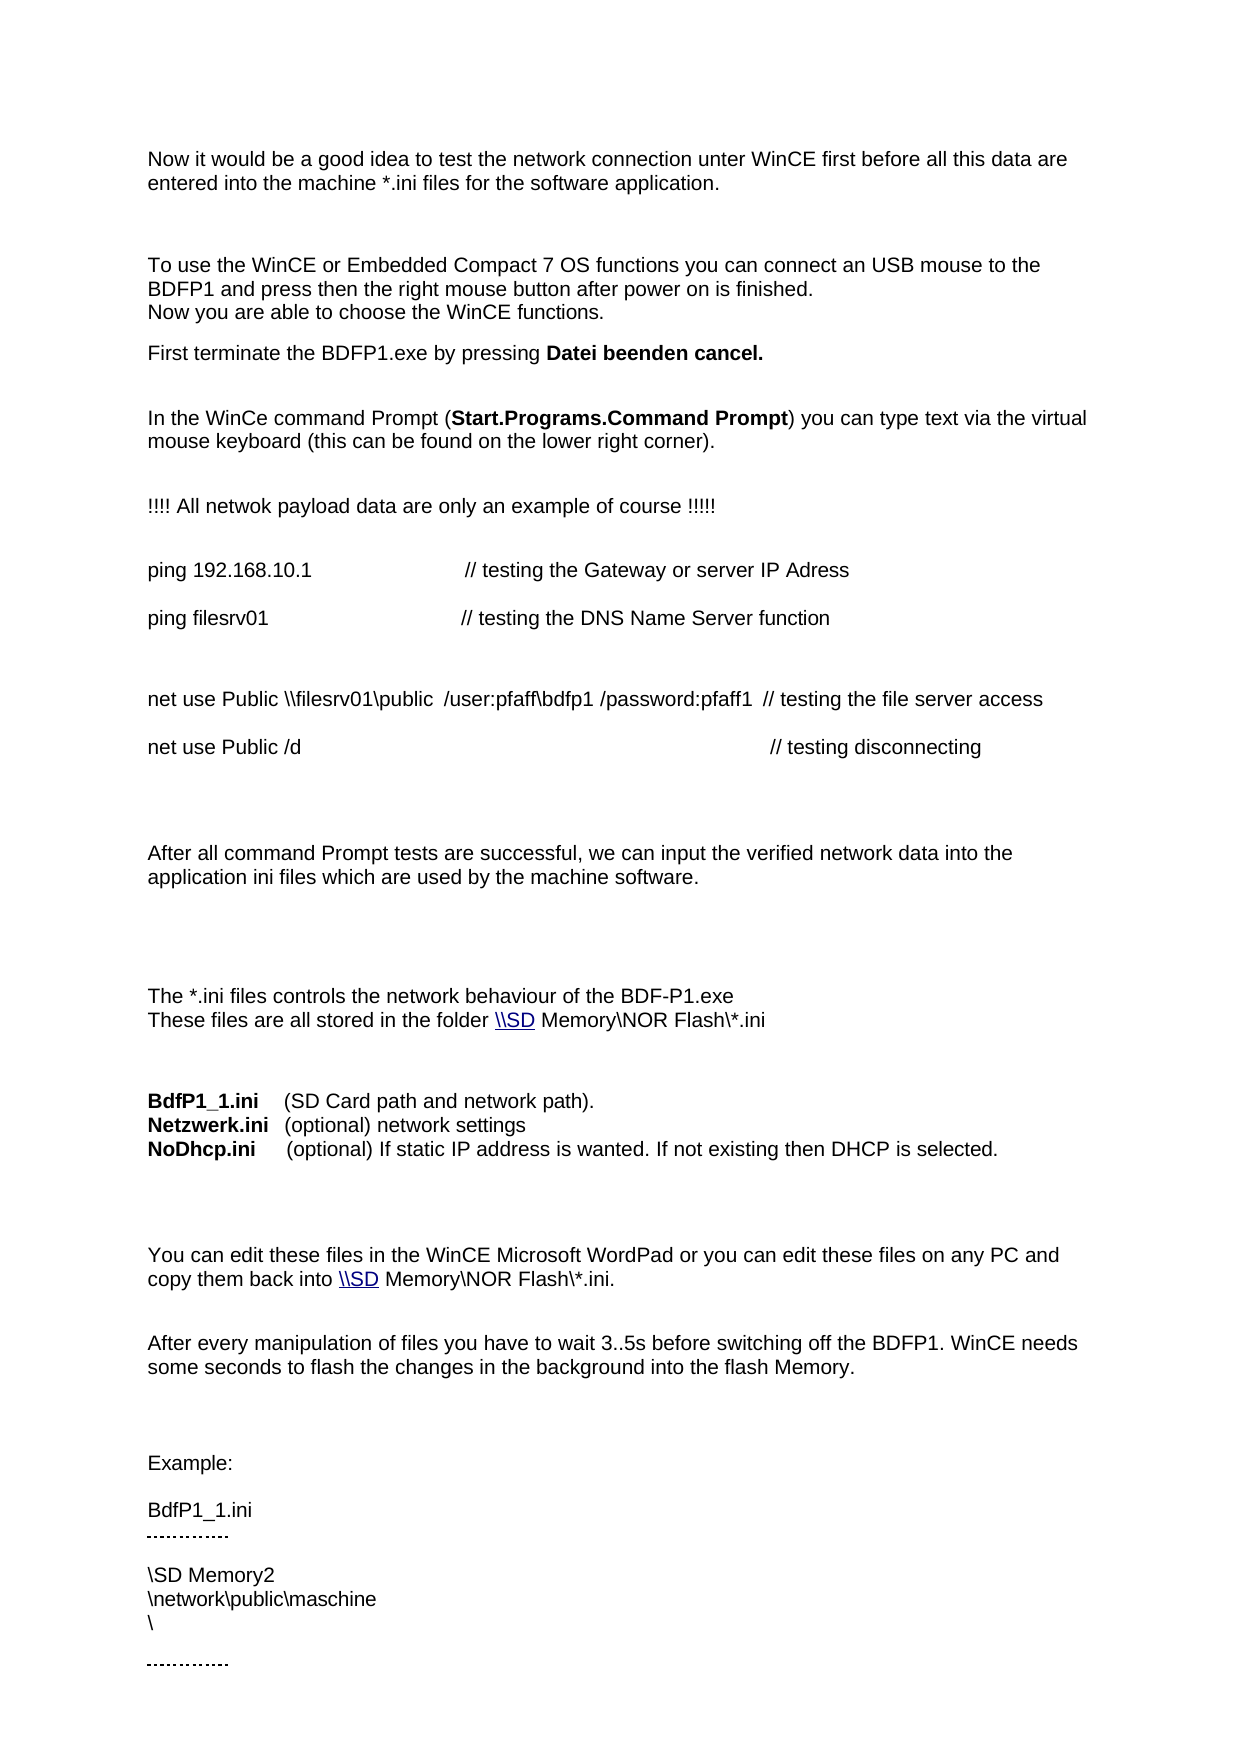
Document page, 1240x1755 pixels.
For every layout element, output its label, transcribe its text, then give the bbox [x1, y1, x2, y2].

text To use the WinCE or Embedded Compact 7 OS functions you can connect an USB mouse to the BDFP1 and press then the right mouse button after power on is finished. [147, 252, 1100, 300]
text \network\public\maschine [147, 1586, 1100, 1610]
text ping 192.168.10.1 // testing the Gateway or server IP Adress [147, 558, 1100, 582]
text !!!! All netwok payload data are only an example of course !!!!! [147, 493, 1100, 517]
text You can edit these files in the WinCE Microsoft WordPad or you can edit these files on any PC and copy them back into \\SD Memory\NOR Flash\*.ini. [147, 1242, 1095, 1290]
text BdfP1_1.ini (SD Card path and network path). [147, 1089, 1100, 1113]
text \SD Memory2 [147, 1562, 1100, 1586]
text In the WinCe command Prompt (Start.Programs.Command Prompt) you can type text via the virtual mouse keyboard (this can be found on the lower right corner). [147, 405, 1100, 453]
text After all command Prompt tests are successful, we can input the verified network data into the application ini files which are used by the machine software. [147, 841, 1100, 888]
text Now you are able to choose the WinCE functions. [147, 301, 1100, 324]
text Netzwerk.ini (optional) network settings [147, 1113, 1100, 1137]
text Now it would be a good idea to test the network connection unter WinCE first before all this data are entered into the machine *.ini files for the software application. [147, 147, 1100, 195]
text First terminate the BDFP1.exe by pressing Datei beenden cancel. [147, 341, 1100, 365]
text Example: BdfP1_1.ini [147, 1451, 316, 1522]
text After every manipulation of files you have to wait 3..5s before switching off the BDFP1. WinCE needs some seconds to flash the changes in the background into the flash Memory. [147, 1331, 1100, 1379]
text NoDhcp.ini (optional) If static IP address is wanted. If not existing then DHCP is selected. [147, 1137, 1100, 1161]
text The *.ini files controls the network behaviour of the BDF-P1.exe These files are all stored in the folder \\SD Memory\NOR Flash\*.ini [147, 984, 773, 1032]
text net use Public \\filesrv01\public /user:pfaff\bdfp1 /password:pfaff1 // testing the file server access net use Public /d // testing disconnecting [147, 687, 1046, 759]
text \ [147, 1610, 1100, 1634]
text ping filesrv01 // testing the DNS Name Server function [147, 606, 1100, 630]
